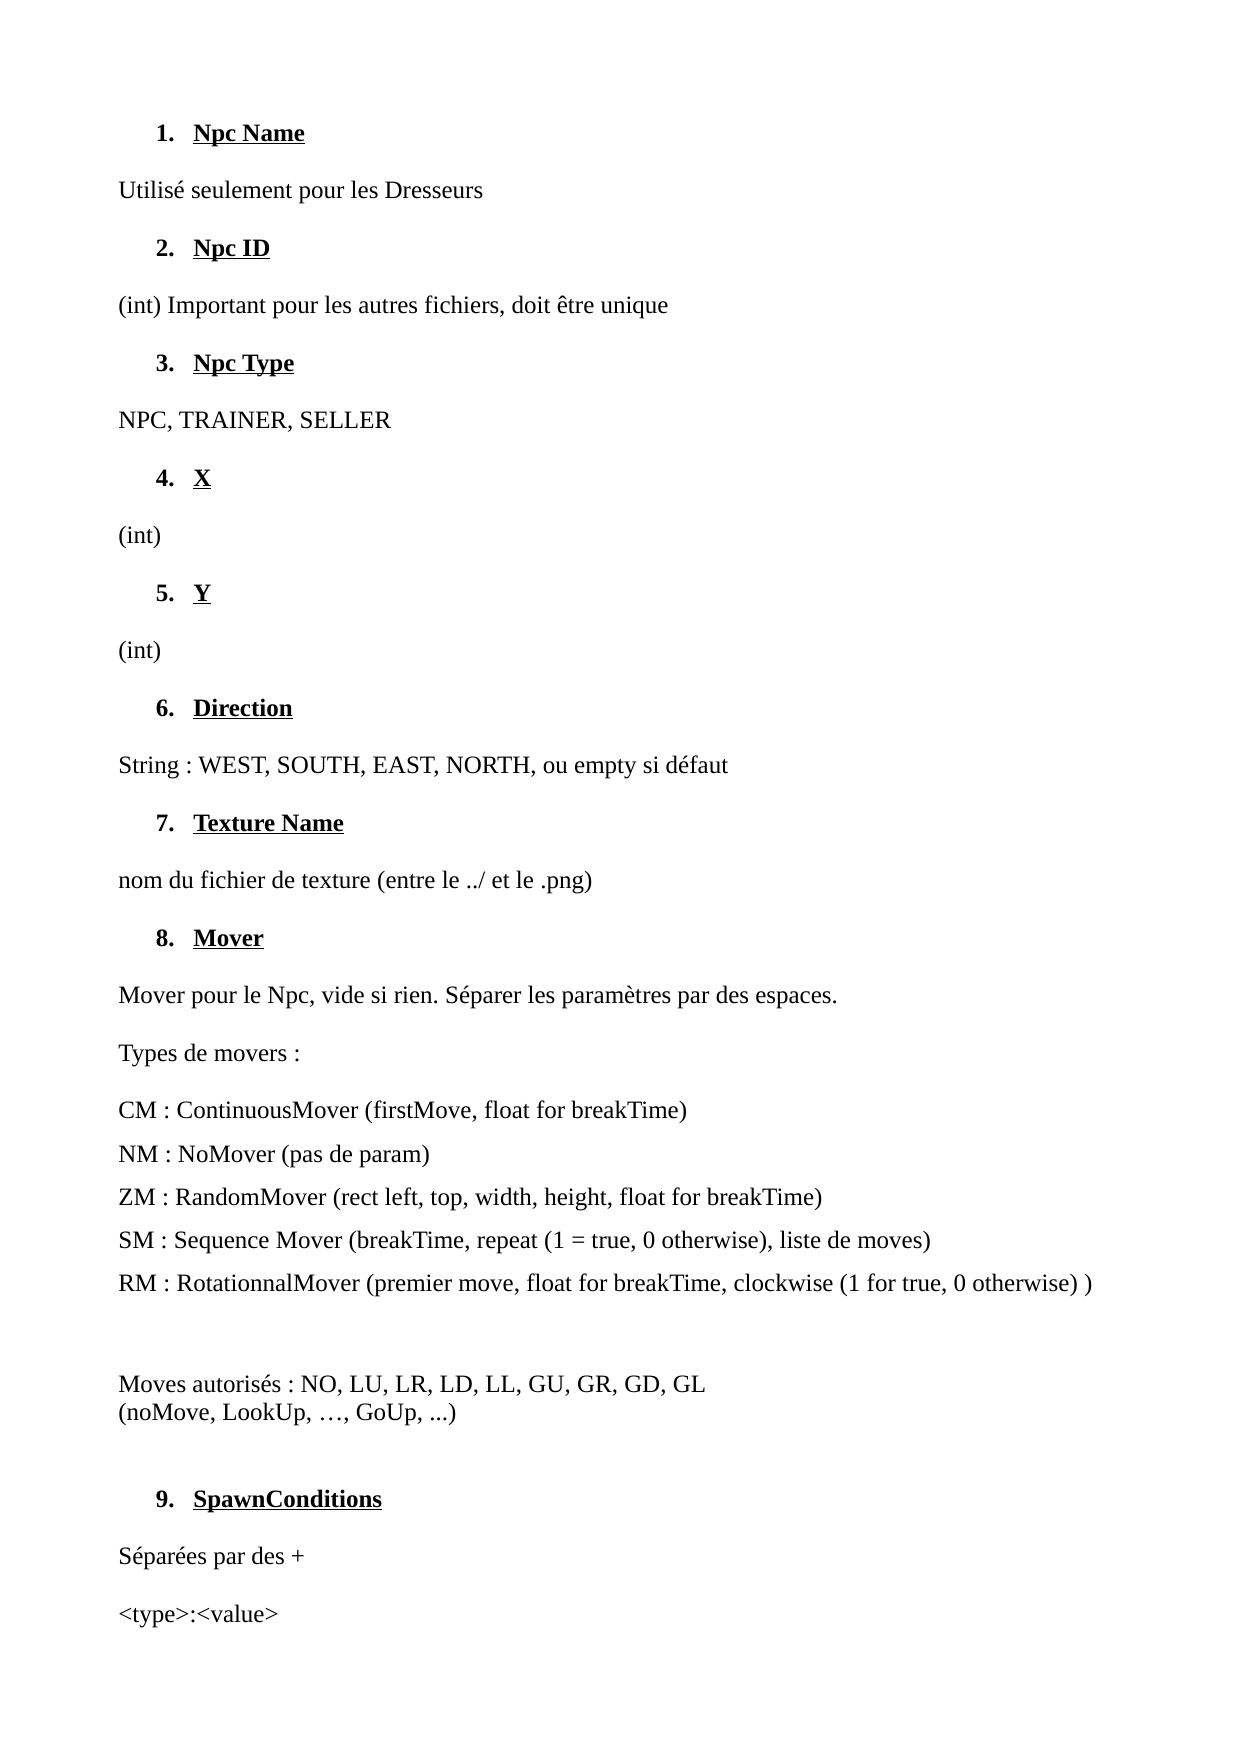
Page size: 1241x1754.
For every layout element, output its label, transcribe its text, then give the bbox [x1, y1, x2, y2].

list Npc ID [156, 233, 1122, 262]
text NPC, TRAINER, SELLER [118, 406, 1122, 434]
list Npc Name [156, 118, 1122, 147]
text ZM : RandomMover (rect left, top, width, height, float for breakTime) [118, 1182, 1122, 1211]
text Utilisé seulement pour les Dresseurs [118, 176, 1122, 204]
text Mover pour le Npc, vide si rien. Séparer les paramètres par des espaces. [118, 981, 1122, 1009]
text Moves autorisés : NO, LU, LR, LD, LL, GU, GR, GD, GL [118, 1369, 1122, 1397]
text Séparées par des + [118, 1541, 1122, 1570]
list Direction [156, 693, 1122, 722]
text NM : NoMover (pas de param) [118, 1139, 1122, 1167]
text CM : ContinuousMover (firstMove, float for breakTime) [118, 1096, 1122, 1124]
text nom du fichier de texture (entre le ../ et le .png) [118, 866, 1122, 894]
text (noMove, LookUp, …, GoUp, ...) [118, 1397, 1122, 1426]
text SM : Sequence Mover (breakTime, repeat (1 = true, 0 otherwise), liste de moves) [118, 1225, 1122, 1254]
list Mover [156, 923, 1122, 952]
text RM : RotationnalMover (premier move, float for breakTime, clockwise (1 for true, 0 otherwise) ) [118, 1268, 1122, 1297]
text String : WEST, SOUTH, EAST, NORTH, ou empty si défaut [118, 751, 1122, 779]
list X [156, 463, 1122, 492]
list SpawnConditions [156, 1484, 1122, 1512]
text (int) [118, 521, 1122, 549]
text (int) Important pour les autres fichiers, doit être unique [118, 291, 1122, 319]
list Texture Name [156, 808, 1122, 837]
text Types de movers : [118, 1038, 1122, 1067]
list Npc Type [156, 348, 1122, 377]
list Y [156, 578, 1122, 607]
text (int) [118, 636, 1122, 664]
text <type>:<value> [118, 1599, 1122, 1627]
